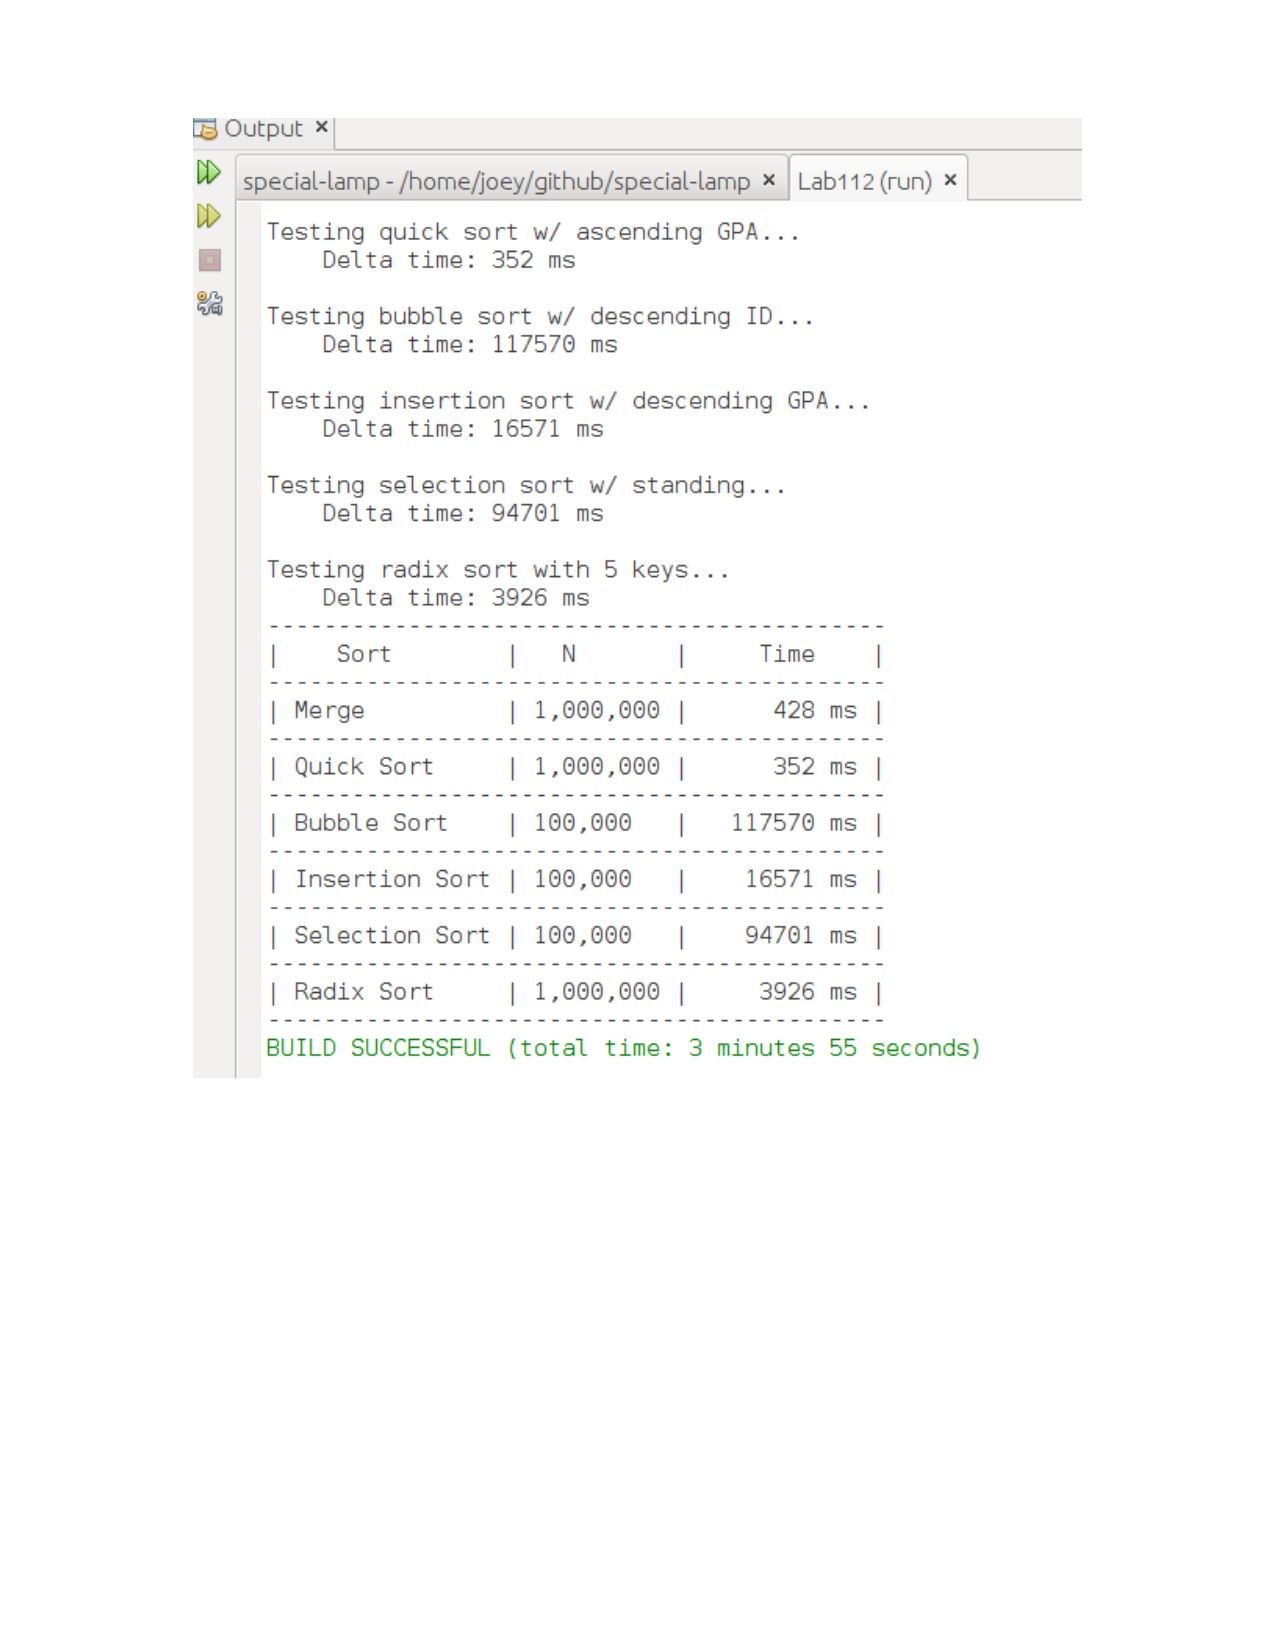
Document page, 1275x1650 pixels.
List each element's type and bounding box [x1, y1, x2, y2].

picture [193, 118, 1083, 1078]
